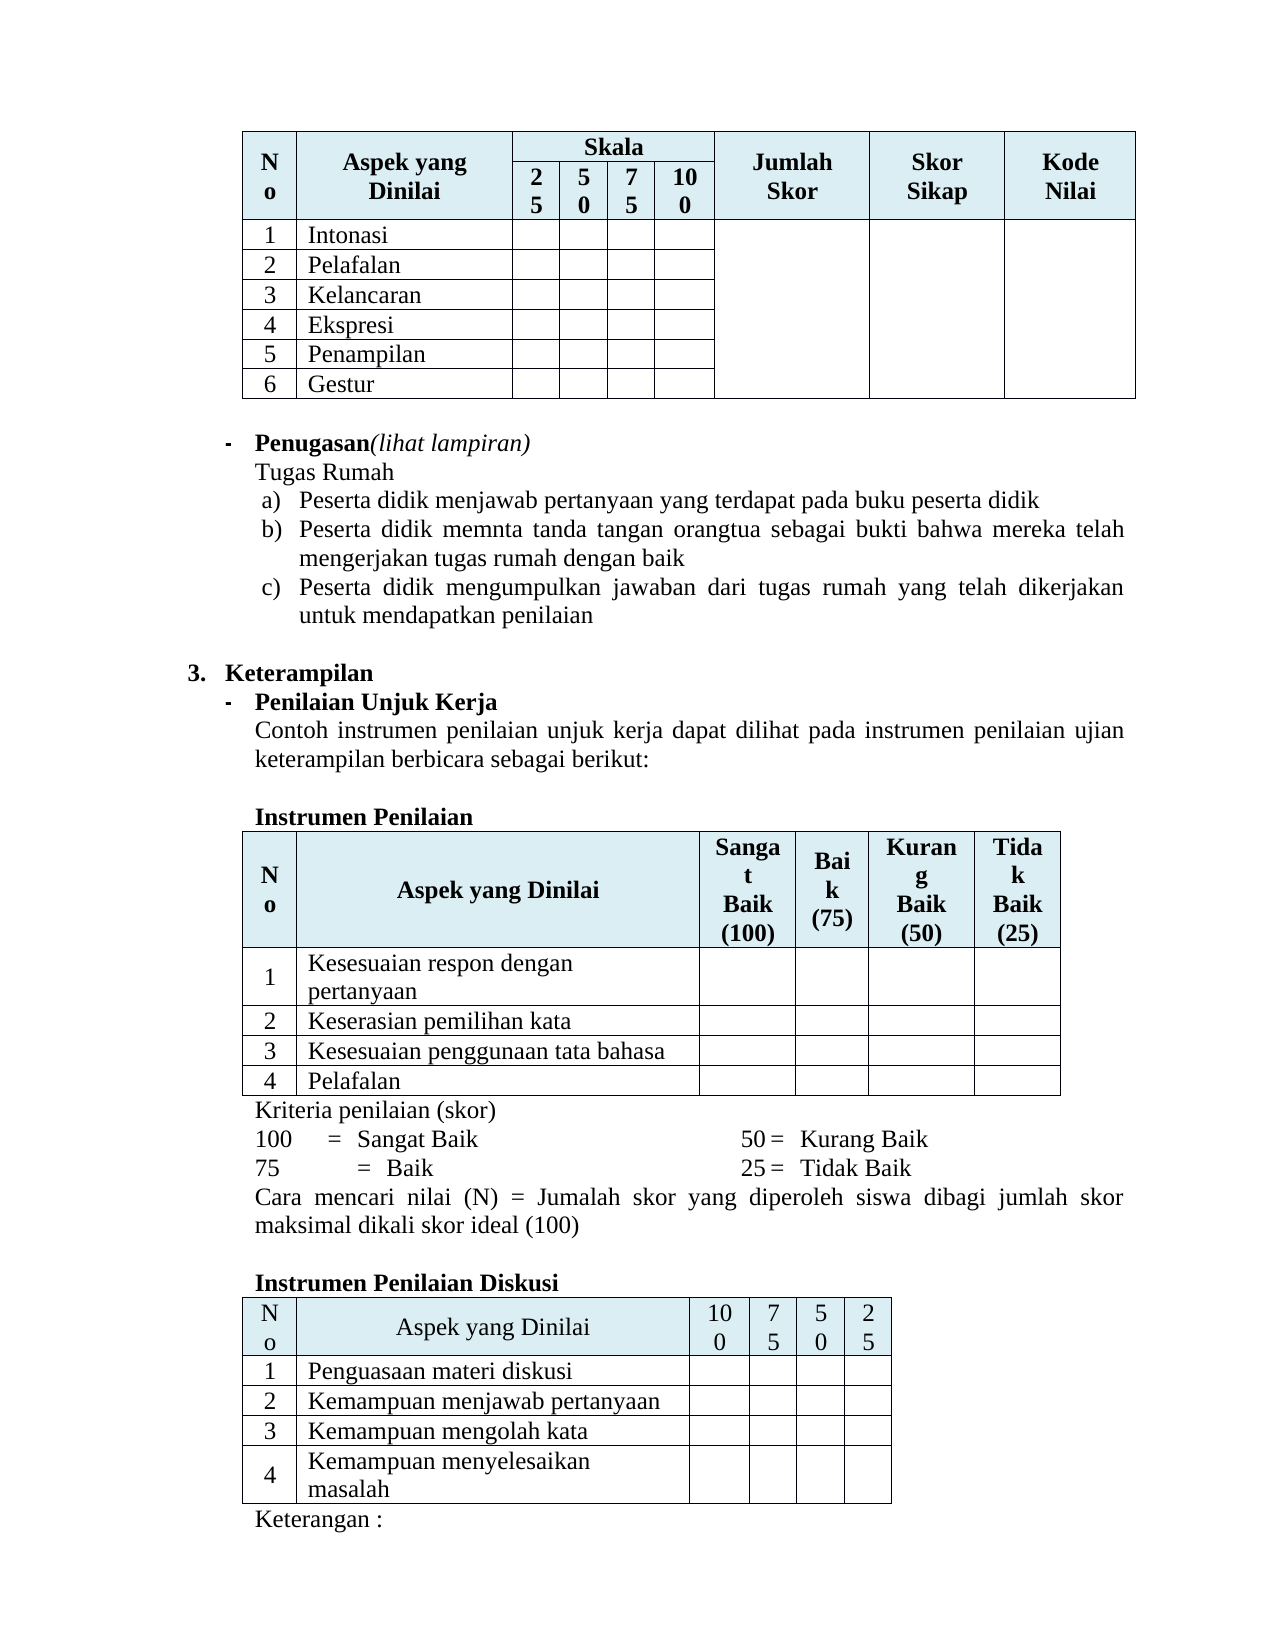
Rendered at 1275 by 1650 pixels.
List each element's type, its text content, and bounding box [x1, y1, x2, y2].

table_cell [608, 250, 654, 279]
table_cell 50 [560, 162, 607, 219]
table_cell 4 [243, 1066, 296, 1094]
table_cell [1005, 220, 1135, 398]
text Contoh instrumen penilaian unjuk kerja dapat dilihat pada instrumen penilaian ujian keterampilan berbicara sebagai berikut: [254, 716, 1125, 773]
table_header No [243, 832, 296, 947]
table_cell [796, 948, 868, 1005]
table_cell [700, 1036, 795, 1065]
table_header Aspek yang Dinilai [297, 1298, 689, 1355]
table_cell 3 [243, 1036, 296, 1065]
text 100 = Sangat Baik 50 = Kurang Baik [254, 1124, 1125, 1153]
table_cell [560, 220, 607, 249]
table_header 100 [690, 1298, 749, 1355]
table_cell 6 [243, 369, 296, 398]
table_cell [655, 340, 714, 368]
table_header Aspek yang Dinilai [297, 832, 699, 947]
table_cell [870, 220, 1004, 398]
table_cell 4 [243, 310, 296, 338]
table_cell Kesesuaian penggunaan tata bahasa [297, 1036, 699, 1065]
table_cell [560, 310, 607, 338]
table_cell [608, 280, 654, 309]
table_cell Kemampuan menyelesaikan masalah [297, 1446, 689, 1503]
table_cell [797, 1416, 844, 1445]
table_cell [560, 280, 607, 309]
table_cell [608, 310, 654, 338]
table_cell [845, 1356, 891, 1385]
table_header Jumlah Skor [715, 132, 869, 219]
list Peserta didik memnta tanda tangan orangtua sebagai bukti bahwa mereka telah mengerjakan tugas rumah dengan baik [261, 514, 1125, 572]
table_cell 1 [243, 220, 296, 249]
table_cell 25 [513, 162, 559, 219]
table_cell [608, 369, 654, 398]
table_cell Ekspresi [297, 310, 512, 338]
table_cell [845, 1416, 891, 1445]
table_cell 4 [243, 1446, 296, 1503]
table_cell Penguasaan materi diskusi [297, 1356, 689, 1385]
list Penilaian Unjuk Kerja [225, 687, 1125, 716]
table_cell [655, 280, 714, 309]
table_cell [690, 1356, 749, 1385]
table_cell 75 [608, 162, 654, 219]
table_cell [690, 1416, 749, 1445]
table_cell Pelafalan [297, 1066, 699, 1094]
text Keterangan : [254, 1504, 1125, 1533]
table_cell [845, 1446, 891, 1503]
table_cell 2 [243, 1386, 296, 1415]
table_cell [513, 369, 559, 398]
table_cell [608, 340, 654, 368]
table_cell 1 [243, 948, 296, 1005]
table_cell [700, 1006, 795, 1035]
table_cell [690, 1446, 749, 1503]
table_cell [608, 220, 654, 249]
list Keterampilan [187, 658, 1125, 687]
table_cell [750, 1386, 796, 1415]
table_cell [513, 310, 559, 338]
table_cell [513, 340, 559, 368]
table_cell [750, 1356, 796, 1385]
table_cell [750, 1416, 796, 1445]
table_cell 3 [243, 280, 296, 309]
table_header Aspek yang Dinilai [297, 132, 512, 219]
table_cell [797, 1386, 844, 1415]
table_cell [845, 1386, 891, 1415]
table_cell 2 [243, 1006, 296, 1035]
table_header Kurang Baik (50) [869, 832, 974, 947]
table_cell [655, 310, 714, 338]
table_cell Kemampuan menjawab pertanyaan [297, 1386, 689, 1415]
table_cell [975, 1036, 1060, 1065]
table_cell [513, 280, 559, 309]
text Instrumen Penilaian [254, 802, 1125, 831]
table_cell [655, 369, 714, 398]
list Peserta didik mengumpulkan jawaban dari tugas rumah yang telah dikerjakan untuk mendapatkan penilaian [261, 572, 1125, 629]
table_cell 5 [243, 340, 296, 368]
table_cell [797, 1356, 844, 1385]
text Tugas Rumah [254, 457, 1125, 486]
table_cell [869, 948, 974, 1005]
table_cell [560, 250, 607, 279]
table_cell [796, 1006, 868, 1035]
table_header Baik (75) [796, 832, 868, 947]
table_cell 2 [243, 250, 296, 279]
table_cell [560, 340, 607, 368]
table_cell [750, 1446, 796, 1503]
table_cell [796, 1066, 868, 1094]
table_cell [797, 1446, 844, 1503]
table_cell [715, 220, 869, 398]
text Instrumen Penilaian Diskusi [254, 1268, 1125, 1297]
table_cell Gestur [297, 369, 512, 398]
table_cell [655, 220, 714, 249]
table_cell Pelafalan [297, 250, 512, 279]
table_header 25 [845, 1298, 891, 1355]
table_cell Intonasi [297, 220, 512, 249]
table_cell 100 [655, 162, 714, 219]
table_cell [975, 1006, 1060, 1035]
table_header Skala [513, 132, 714, 161]
table_cell [513, 250, 559, 279]
table_cell [700, 948, 795, 1005]
table_header Kode Nilai [1005, 132, 1135, 219]
list Peserta didik menjawab pertanyaan yang terdapat pada buku peserta didik [261, 486, 1125, 514]
table_header Skor Sikap [870, 132, 1004, 219]
table_cell Penampilan [297, 340, 512, 368]
text 75 = Baik 25 = Tidak Baik [254, 1153, 1125, 1182]
table_cell [690, 1386, 749, 1415]
table_cell Kelancaran [297, 280, 512, 309]
table_cell [700, 1066, 795, 1094]
table_header Sangat Baik (100) [700, 832, 795, 947]
list Penugasan(lihat lampiran) [225, 428, 1125, 457]
table_cell Kemampuan mengolah kata [297, 1416, 689, 1445]
table_header Tidak Baik (25) [975, 832, 1060, 947]
table_cell [869, 1066, 974, 1094]
table_cell [796, 1036, 868, 1065]
table_header 50 [797, 1298, 844, 1355]
table_cell Kesesuaian respon dengan pertanyaan [297, 948, 699, 1005]
table_cell 1 [243, 1356, 296, 1385]
table_cell 3 [243, 1416, 296, 1445]
table_cell Keserasian pemilihan kata [297, 1006, 699, 1035]
table_cell [869, 1006, 974, 1035]
table_header No [243, 1298, 296, 1355]
text Cara mencari nilai (N) = Jumalah skor yang diperoleh siswa dibagi jumlah skor maksimal dikali skor ideal (100) [254, 1182, 1125, 1239]
text Kriteria penilaian (skor) [254, 1096, 1125, 1124]
table_cell [513, 220, 559, 249]
table_cell [975, 1066, 1060, 1094]
table_cell [975, 948, 1060, 1005]
table_cell [869, 1036, 974, 1065]
table_header 75 [750, 1298, 796, 1355]
table_cell [560, 369, 607, 398]
table_cell [655, 250, 714, 279]
table_header No [243, 132, 296, 219]
